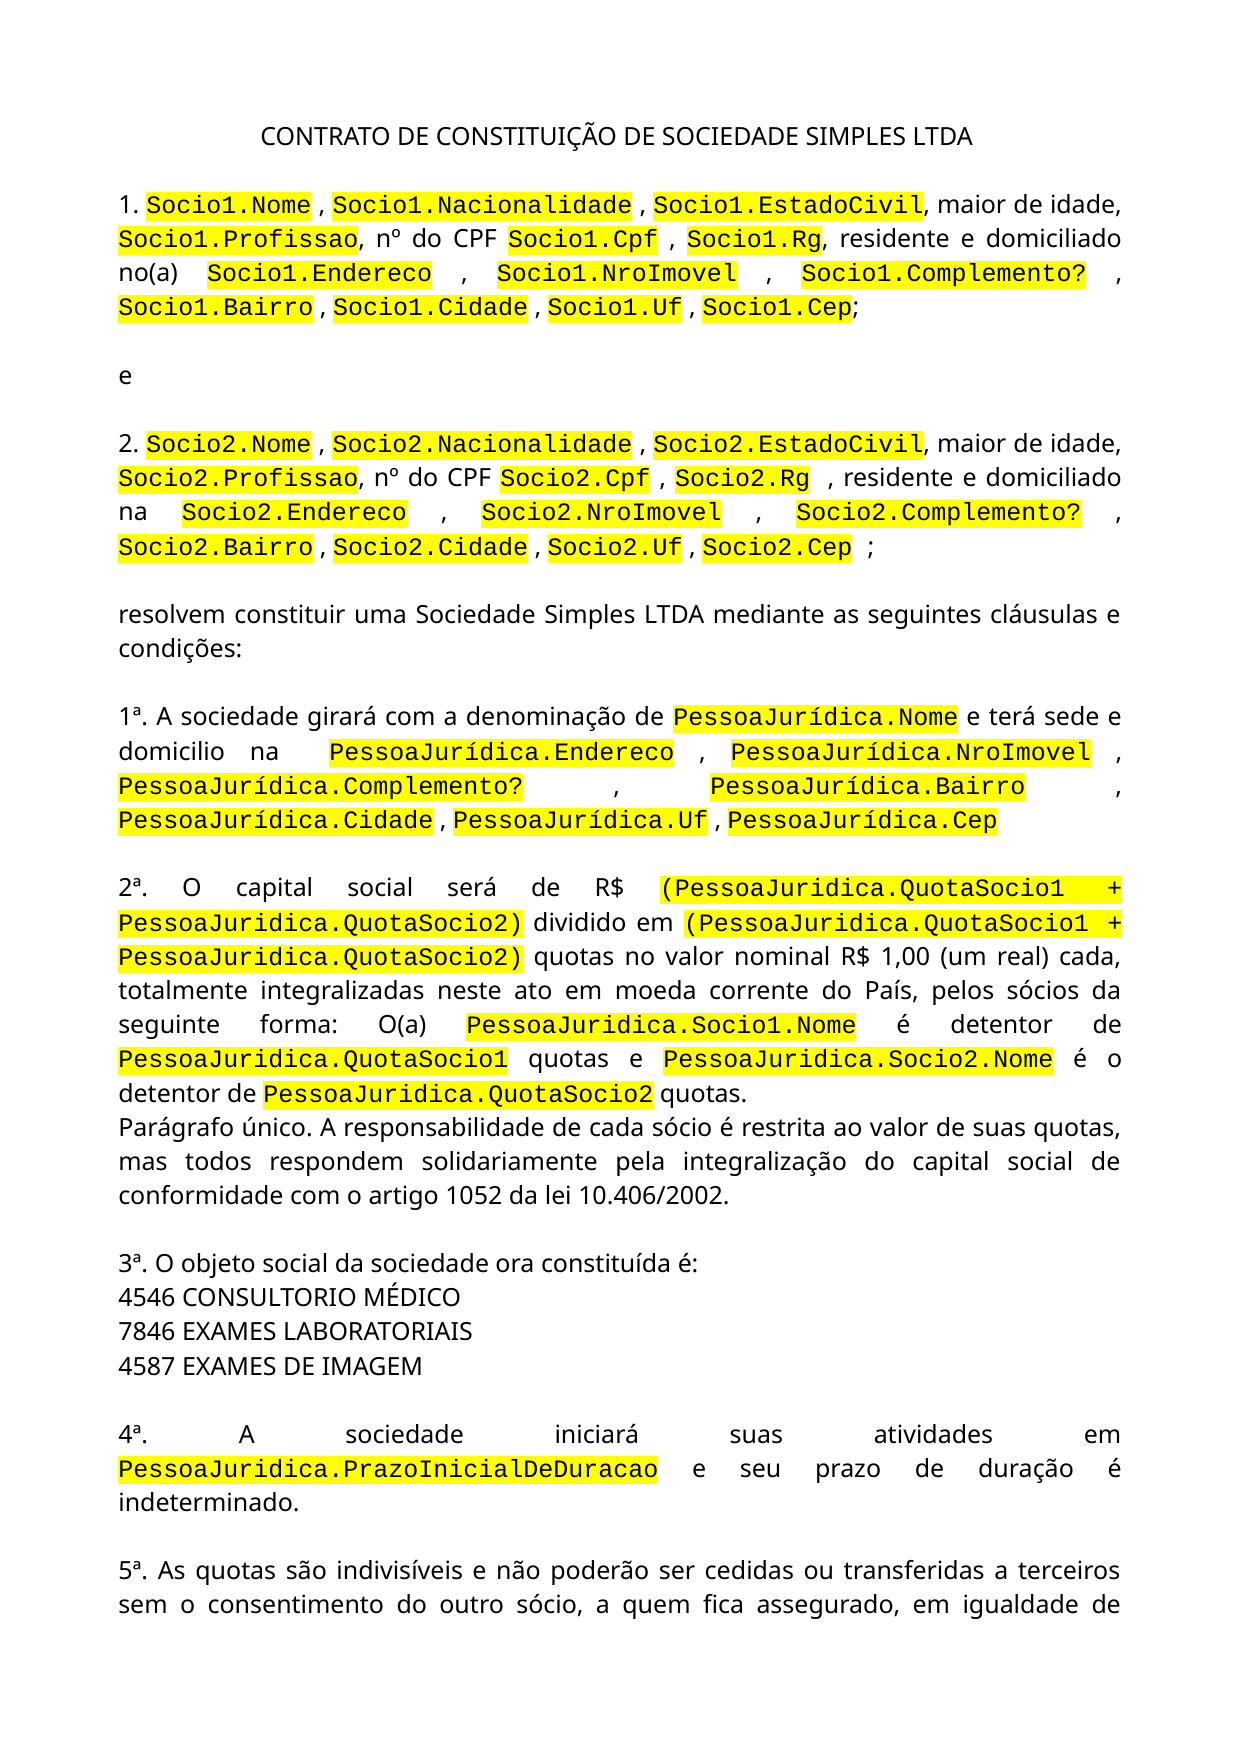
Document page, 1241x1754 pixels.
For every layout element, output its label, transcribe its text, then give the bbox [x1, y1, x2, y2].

text CONTRATO DE CONSTITUIÇÃO DE SOCIEDADE SIMPLES LTDA [118, 118, 1122, 152]
text Parágrafo único. A responsabilidade de cada sócio é restrita ao valor de suas quotas, mas todos respondem solidariamente pela integralização do capital social de conformidade com o artigo 1052 da lei 10.406/2002. [118, 1110, 1122, 1212]
text e [118, 357, 1122, 391]
text 7846 EXAMES LABORATORIAIS [118, 1314, 1122, 1348]
text resolvem constituir uma Sociedade Simples LTDA mediante as seguintes cláusulas e condições: [118, 597, 1122, 665]
text 4587 EXAMES DE IMAGEM [118, 1348, 1122, 1382]
text 4546 CONSULTORIO MÉDICO [118, 1280, 1122, 1314]
text 2. Socio2.Nome , Socio2.Nacionalidade , Socio2.EstadoCivil, maior de idade, Socio2.Profissao, nº do CPF Socio2.Cpf , Socio2.Rg , residente e domiciliado na Socio2.Endereco , Socio2.NroImovel , Socio2.Complemento? , Socio2.Bairro , Socio2.Cidade , Socio2.Uf , Socio2.Cep ; [118, 426, 1122, 563]
text 3ª. O objeto social da sociedade ora constituída é: [118, 1246, 1122, 1280]
text 2ª. O capital social será de R$ (PessoaJuridica.QuotaSocio1 + PessoaJuridica.QuotaSocio2) dividido em (PessoaJuridica.QuotaSocio1 + PessoaJuridica.QuotaSocio2) quotas no valor nominal R$ 1,00 (um real) cada, totalmente integralizadas neste ato em moeda corrente do País, pelos sócios da seguinte forma: O(a) PessoaJuridica.Socio1.Nome é detentor de PessoaJuridica.QuotaSocio1 quotas e PessoaJuridica.Socio2.Nome é o detentor de PessoaJuridica.QuotaSocio2 quotas. [118, 870, 1122, 1110]
text 1ª. A sociedade girará com a denominação de PessoaJurídica.Nome e terá sede e domicilio na PessoaJurídica.Endereco , PessoaJurídica.NroImovel , PessoaJurídica.Complemento? , PessoaJurídica.Bairro , PessoaJurídica.Cidade , PessoaJurídica.Uf , PessoaJurídica.Cep [118, 699, 1122, 836]
text 5ª. As quotas são indivisíveis e não poderão ser cedidas ou transferidas a terceiros sem o consentimento do outro sócio, a quem fica assegurado, em igualdade de [118, 1553, 1122, 1621]
text 1. Socio1.Nome , Socio1.Nacionalidade , Socio1.EstadoCivil, maior de idade, Socio1.Profissao, nº do CPF Socio1.Cpf , Socio1.Rg, residente e domiciliado no(a) Socio1.Endereco , Socio1.NroImovel , Socio1.Complemento? , Socio1.Bairro , Socio1.Cidade , Socio1.Uf , Socio1.Cep; [118, 186, 1122, 323]
text 4ª. A sociedade iniciará suas atividades em PessoaJuridica.PrazoInicialDeDuracao e seu prazo de duração é indeterminado. [118, 1416, 1122, 1519]
